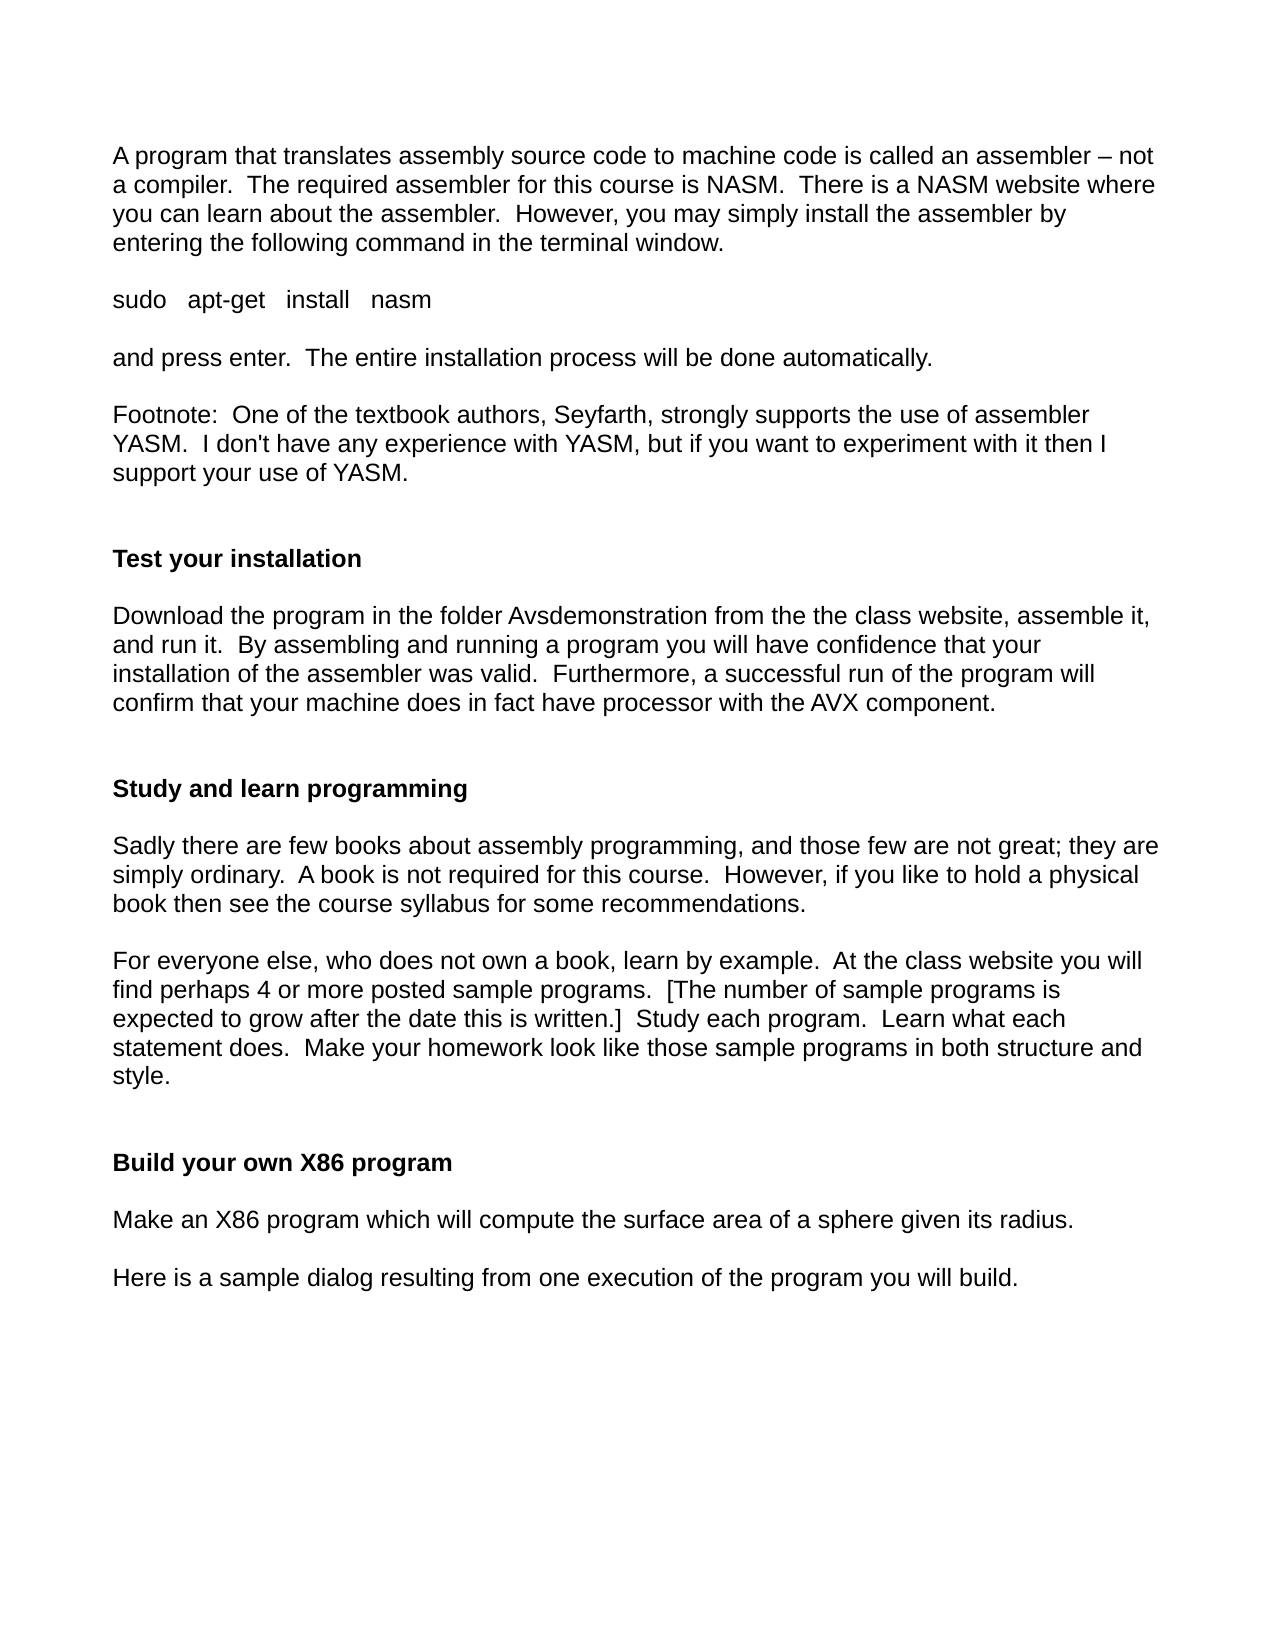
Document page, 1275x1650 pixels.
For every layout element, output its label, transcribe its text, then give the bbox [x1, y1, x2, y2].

text and press enter. The entire installation process will be done automatically. [112, 342, 1162, 371]
text A program that translates assembly source code to machine code is called an assembler – not a compiler. The required assembler for this course is NASM. There is a NASM website where you can learn about the assembler. However, you may simply install the assembler by entering the following command in the terminal window. [112, 141, 1162, 256]
text For everyone else, who does not own a book, learn by example. At the class website you will find perhaps 4 or more posted sample programs. [The number of sample programs is expected to grow after the date this is written.] Study each program. Learn what each statement does. Make your homework look like those sample programs in both structure and style. [112, 946, 1162, 1090]
text Sadly there are few books about assembly programming, and those few are not great; they are simply ordinary. A book is not required for this course. However, if you like to hold a physical book then see the course syllabus for some recommendations. [112, 831, 1162, 917]
text Test your installation [112, 544, 1162, 572]
text Download the program in the folder Avsdemonstration from the the class website, assemble it, and run it. By assembling and running a program you will have confidence that your installation of the assembler was valid. Furthermore, a successful run of the program will confirm that your machine does in fact have processor with the AVX component. [112, 601, 1162, 716]
text Build your own X86 program [112, 1147, 1162, 1176]
text Study and learn programming [112, 774, 1162, 802]
text Make an X86 program which will compute the surface area of a sphere given its radius. [112, 1205, 1162, 1234]
text Footnote: One of the textbook authors, Seyfarth, strongly supports the use of assembler YASM. I don't have any experience with YASM, but if you want to experiment with it then I support your use of YASM. [112, 400, 1162, 486]
text Here is a sample dialog resulting from one execution of the program you will build. [112, 1262, 1162, 1291]
text sudo apt-get install nasm [112, 285, 1162, 314]
